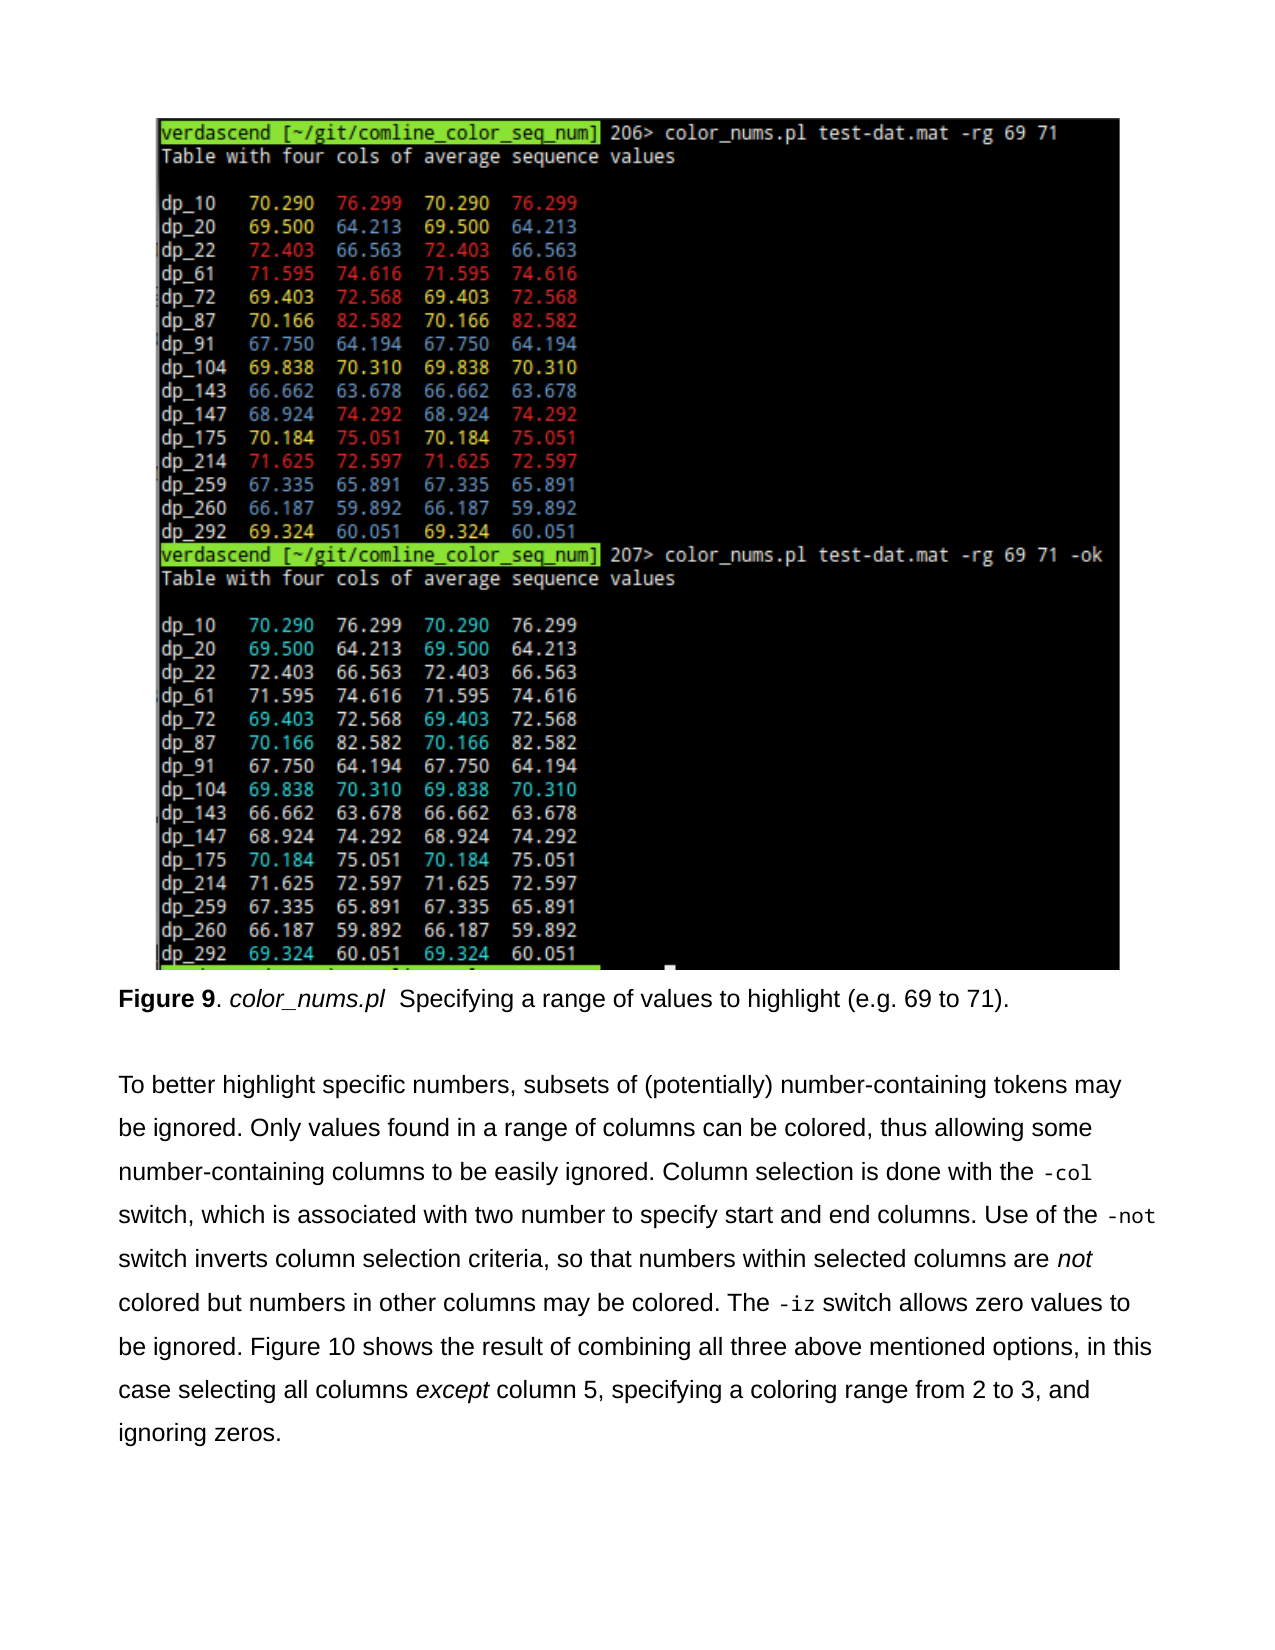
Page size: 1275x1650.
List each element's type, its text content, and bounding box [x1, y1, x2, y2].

text Figure 9. color_nums.pl Specifying a range of values to highlight (e.g. 69 to 71). [118, 118, 1157, 1013]
picture [155, 118, 1120, 970]
text To better highlight specific numbers, subsets of (potentially) number-containing tokens may be ignored. Only values found in a range of columns can be colored, thus allowing some number-containing columns to be easily ignored. Column selection is done with the -col switch, which is associated with two number to specify start and end columns. Use of the -not switch inverts column selection criteria, so that numbers within selected columns are not colored but numbers in other columns may be colored. The -iz switch allows zero values to be ignored. Figure 10 shows the result of combining all three above mentioned options, in this case selecting all columns except column 5, specifying a coloring range from 2 to 3, and ignoring zeros. [118, 1070, 1157, 1447]
